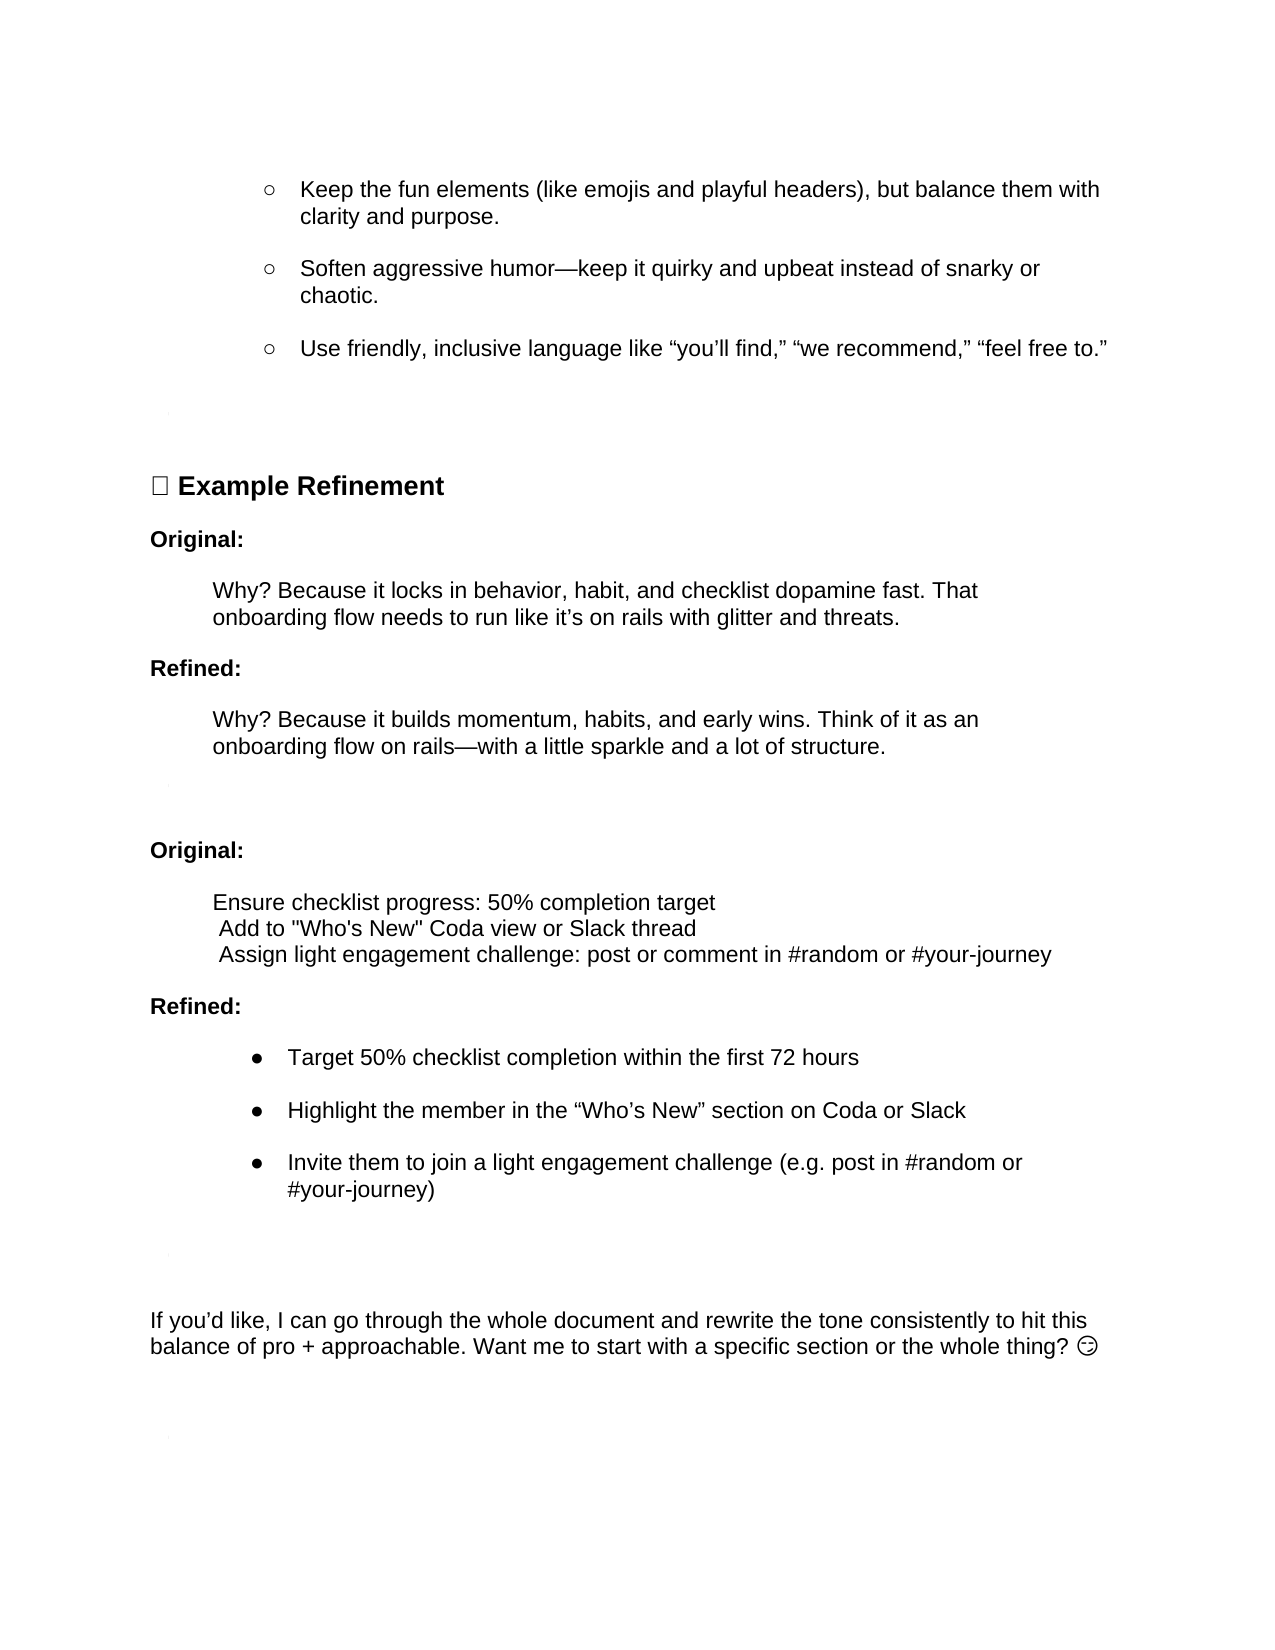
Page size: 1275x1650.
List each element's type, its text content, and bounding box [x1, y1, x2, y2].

subtitle Original: [150, 526, 1125, 552]
subtitle Refined: [150, 993, 1125, 1019]
list [187, 150, 1125, 176]
list Target 50% checklist completion within the first 72 hours [250, 1044, 1062, 1097]
text Ensure checklist progress: 50% completion target Add to "Who's New" Coda view or Slack thread Assign light engagement challenge: post or comment in #random or #your-journey [212, 888, 1062, 968]
text If you’d like, I can go through the whole document and rewrite the tone consistently to hit this balance of pro + approachable. Want me to start with a specific section or the whole thing? 😏 [150, 1307, 1125, 1359]
list Use friendly, inclusive language like “you’ll find,” “we recommend,” “feel free to.” [262, 334, 1125, 387]
list Highlight the member in the “Who’s New” section on Coda or Slack [250, 1097, 1062, 1149]
text Why? Because it locks in behavior, habit, and checklist dopamine fast. That onboarding flow needs to run like it’s on rails with glitter and threats. [212, 577, 1062, 630]
subtitle Original: [150, 837, 1125, 863]
text Why? Because it builds momentum, habits, and early wins. Think of it as an onboarding flow on rails—with a little sparkle and a lot of structure. [212, 706, 1062, 759]
list Keep the fun elements (like emojis and playful headers), but balance them with clarity and purpose. [262, 176, 1125, 255]
list Soften aggressive humor—keep it quirky and upbeat instead of snarky or chaotic. [262, 255, 1125, 334]
subtitle 🔧 Example Refinement [150, 469, 1125, 501]
list Invite them to join a light engagement challenge (e.g. post in #random or #your-journey) [250, 1149, 1062, 1228]
subtitle Refined: [150, 655, 1125, 681]
